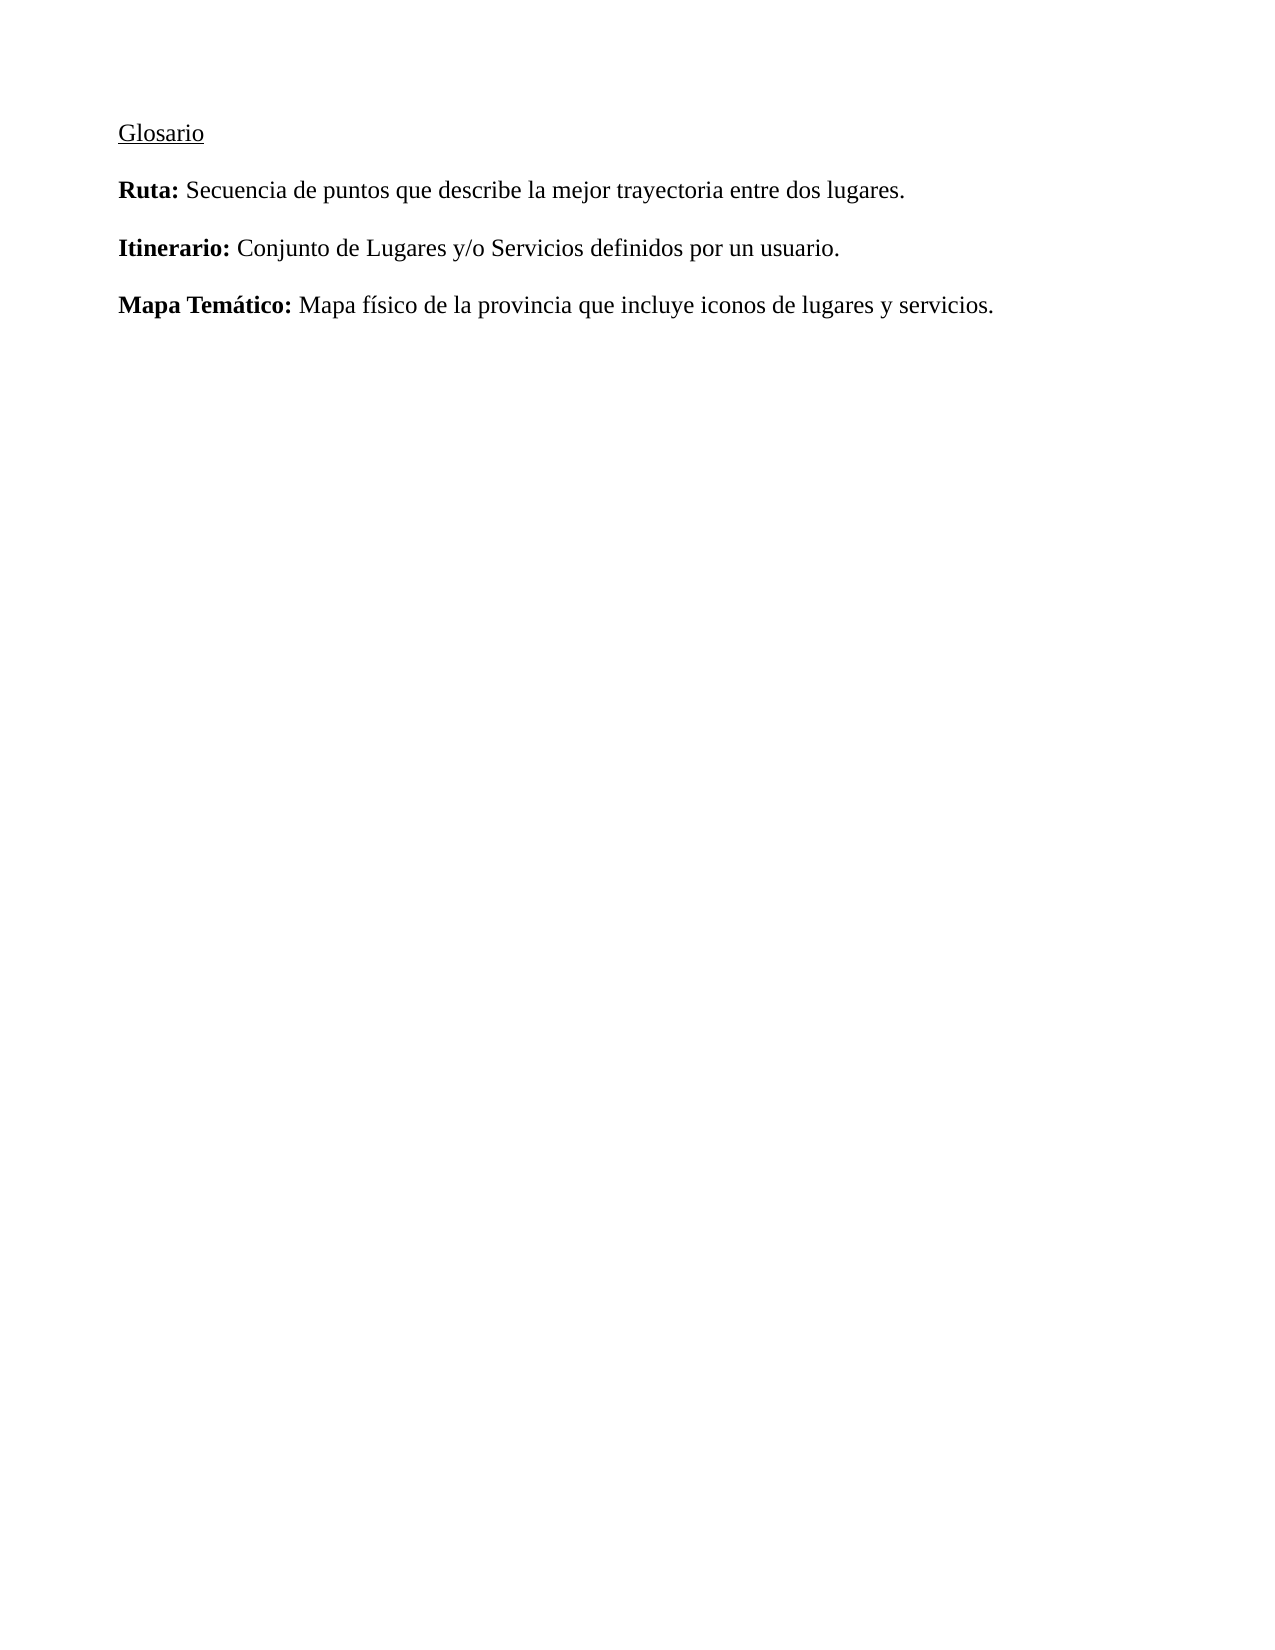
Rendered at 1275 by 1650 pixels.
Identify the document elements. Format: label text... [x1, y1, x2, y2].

text Mapa Temático: Mapa físico de la provincia que incluye iconos de lugares y servicios. [118, 291, 1157, 319]
text Glosario [118, 118, 1157, 147]
text Ruta: Secuencia de puntos que describe la mejor trayectoria entre dos lugares. [118, 176, 1157, 204]
text Itinerario: Conjunto de Lugares y/o Servicios definidos por un usuario. [118, 233, 1157, 262]
